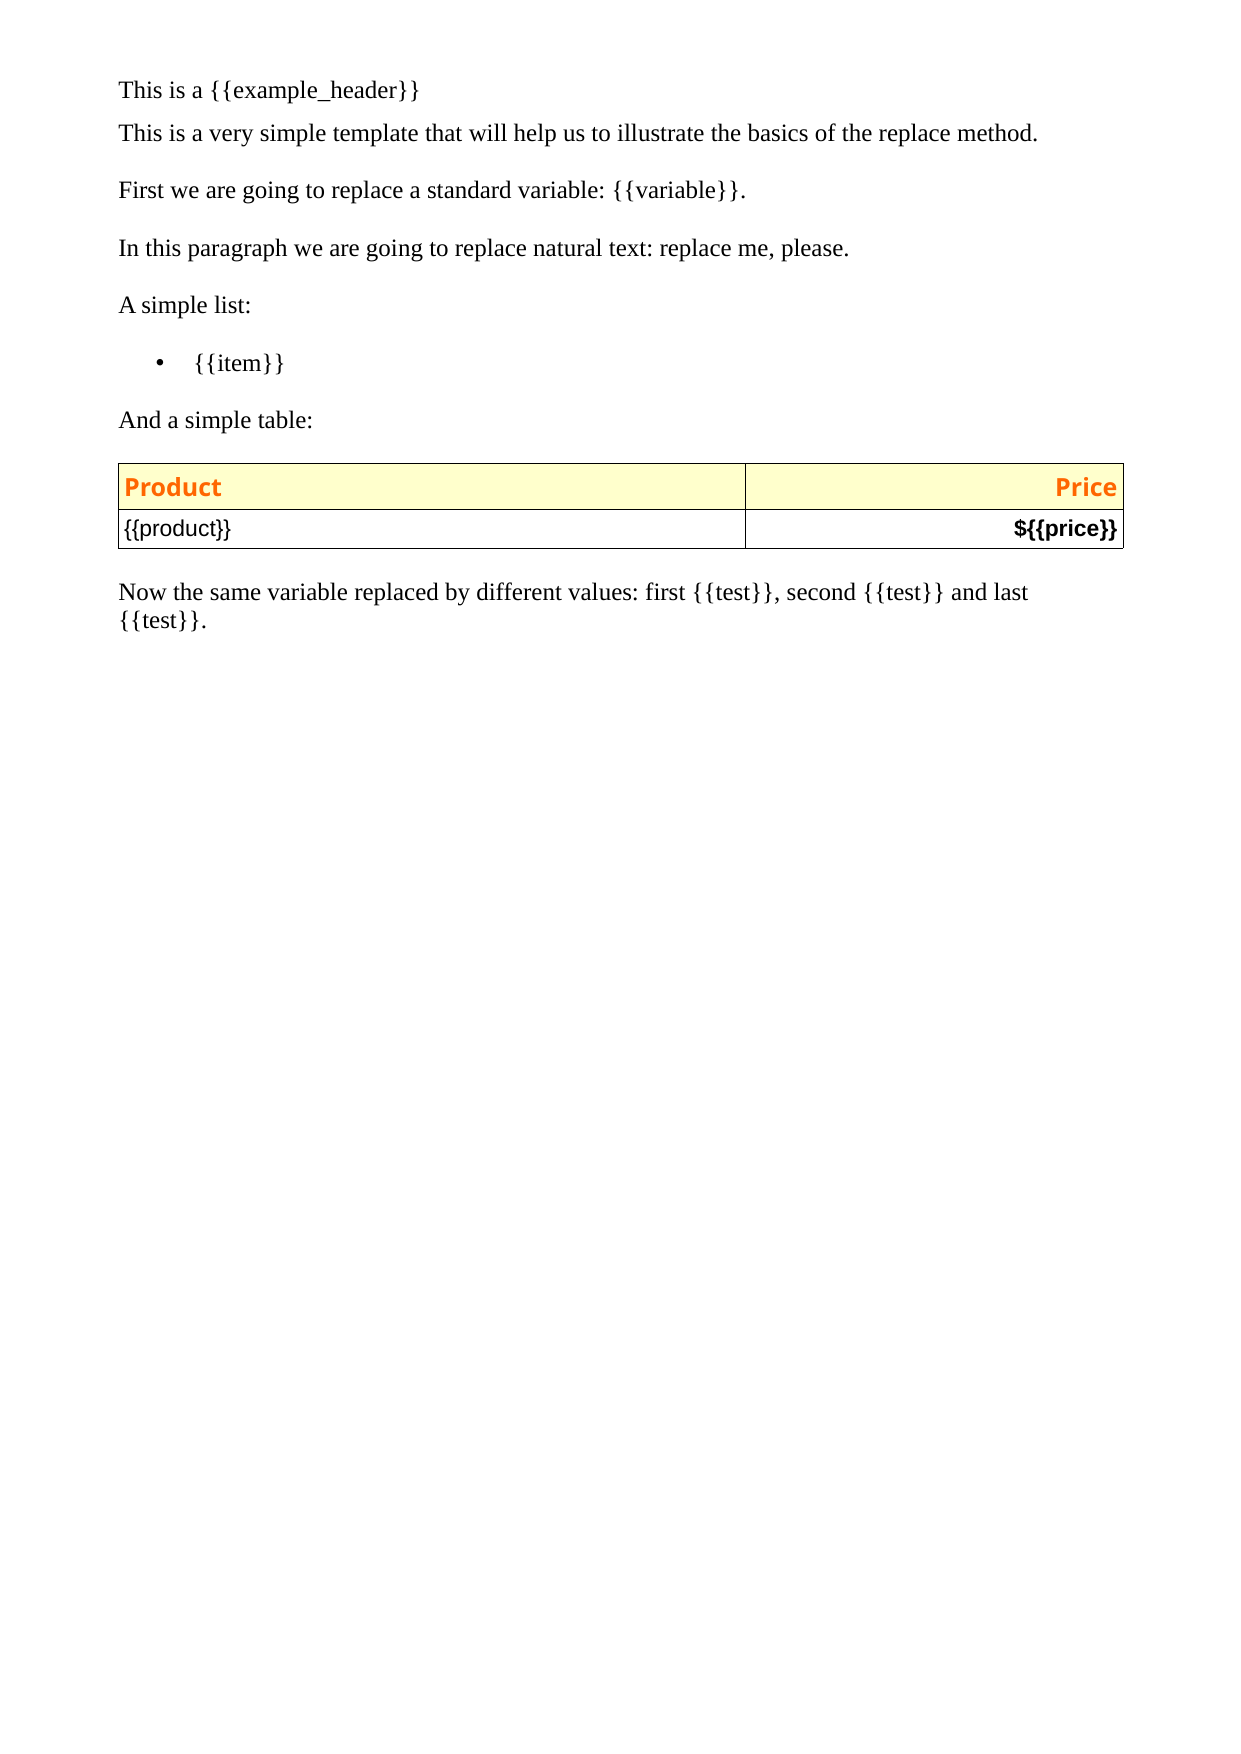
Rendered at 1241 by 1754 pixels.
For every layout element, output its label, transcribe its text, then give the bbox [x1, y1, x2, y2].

table_header Product [119, 464, 745, 509]
text A simple list: [118, 291, 1122, 319]
text This is a very simple template that will help us to illustrate the basics of the replace method. [118, 118, 1122, 147]
text First we are going to replace a standard variable: {{variable}}. [118, 176, 1122, 204]
text And a simple table: [118, 406, 1122, 434]
table_cell {{product}} [119, 510, 745, 547]
table_header Price [746, 464, 1123, 509]
list {{item}} [156, 348, 1122, 377]
text Now the same variable replaced by different values: first {{test}}, second {{test}} and last {{test}}. [118, 577, 1122, 634]
text In this paragraph we are going to replace natural text: replace me, please. [118, 233, 1122, 262]
table_cell ${{price}} [746, 510, 1123, 547]
